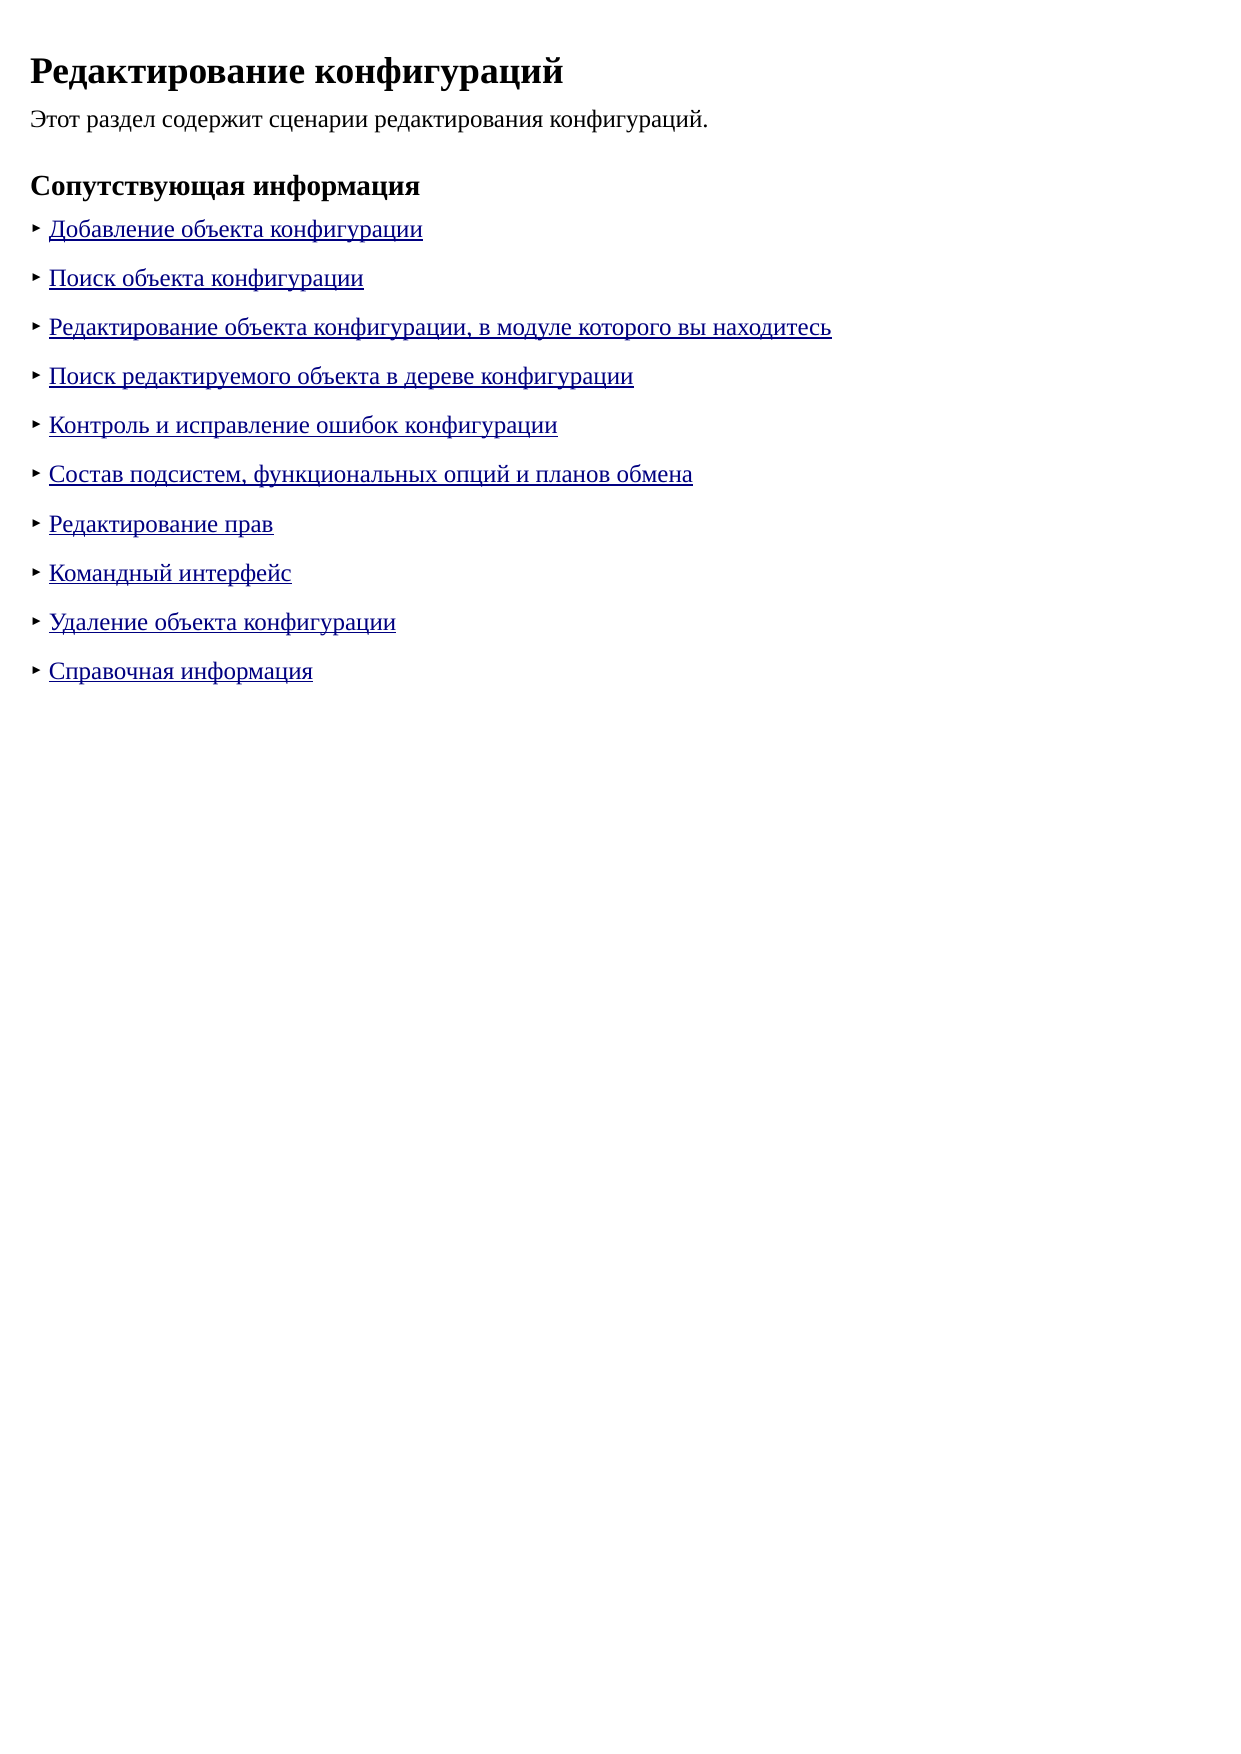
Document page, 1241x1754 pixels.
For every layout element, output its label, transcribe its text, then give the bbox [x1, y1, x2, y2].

text ‣ Редактирование прав [30, 509, 1211, 537]
text ‣ Справочная информация [30, 656, 1211, 684]
text ‣ Редактирование объекта конфигурации, в модуле которого вы находитесь [30, 312, 1211, 341]
text ‣ Контроль и исправление ошибок конфигурации [30, 411, 1211, 439]
text ‣ Поиск редактируемого объекта в дереве конфигурации [30, 361, 1211, 390]
text ‣ Удаление объекта конфигурации [30, 607, 1211, 636]
text ‣ Поиск объекта конфигурации [30, 263, 1211, 292]
subtitle Редактирование конфигураций [30, 49, 1211, 92]
subtitle Сопутствующая информация [30, 168, 1211, 202]
text Этот раздел содержит сценарии редактирования конфигураций. [30, 104, 1211, 133]
text ‣ Добавление объекта конфигурации [30, 214, 1211, 243]
text ‣ Состав подсистем, функциональных опций и планов обмена [30, 459, 1211, 488]
text ‣ Командный интерфейс [30, 558, 1211, 586]
